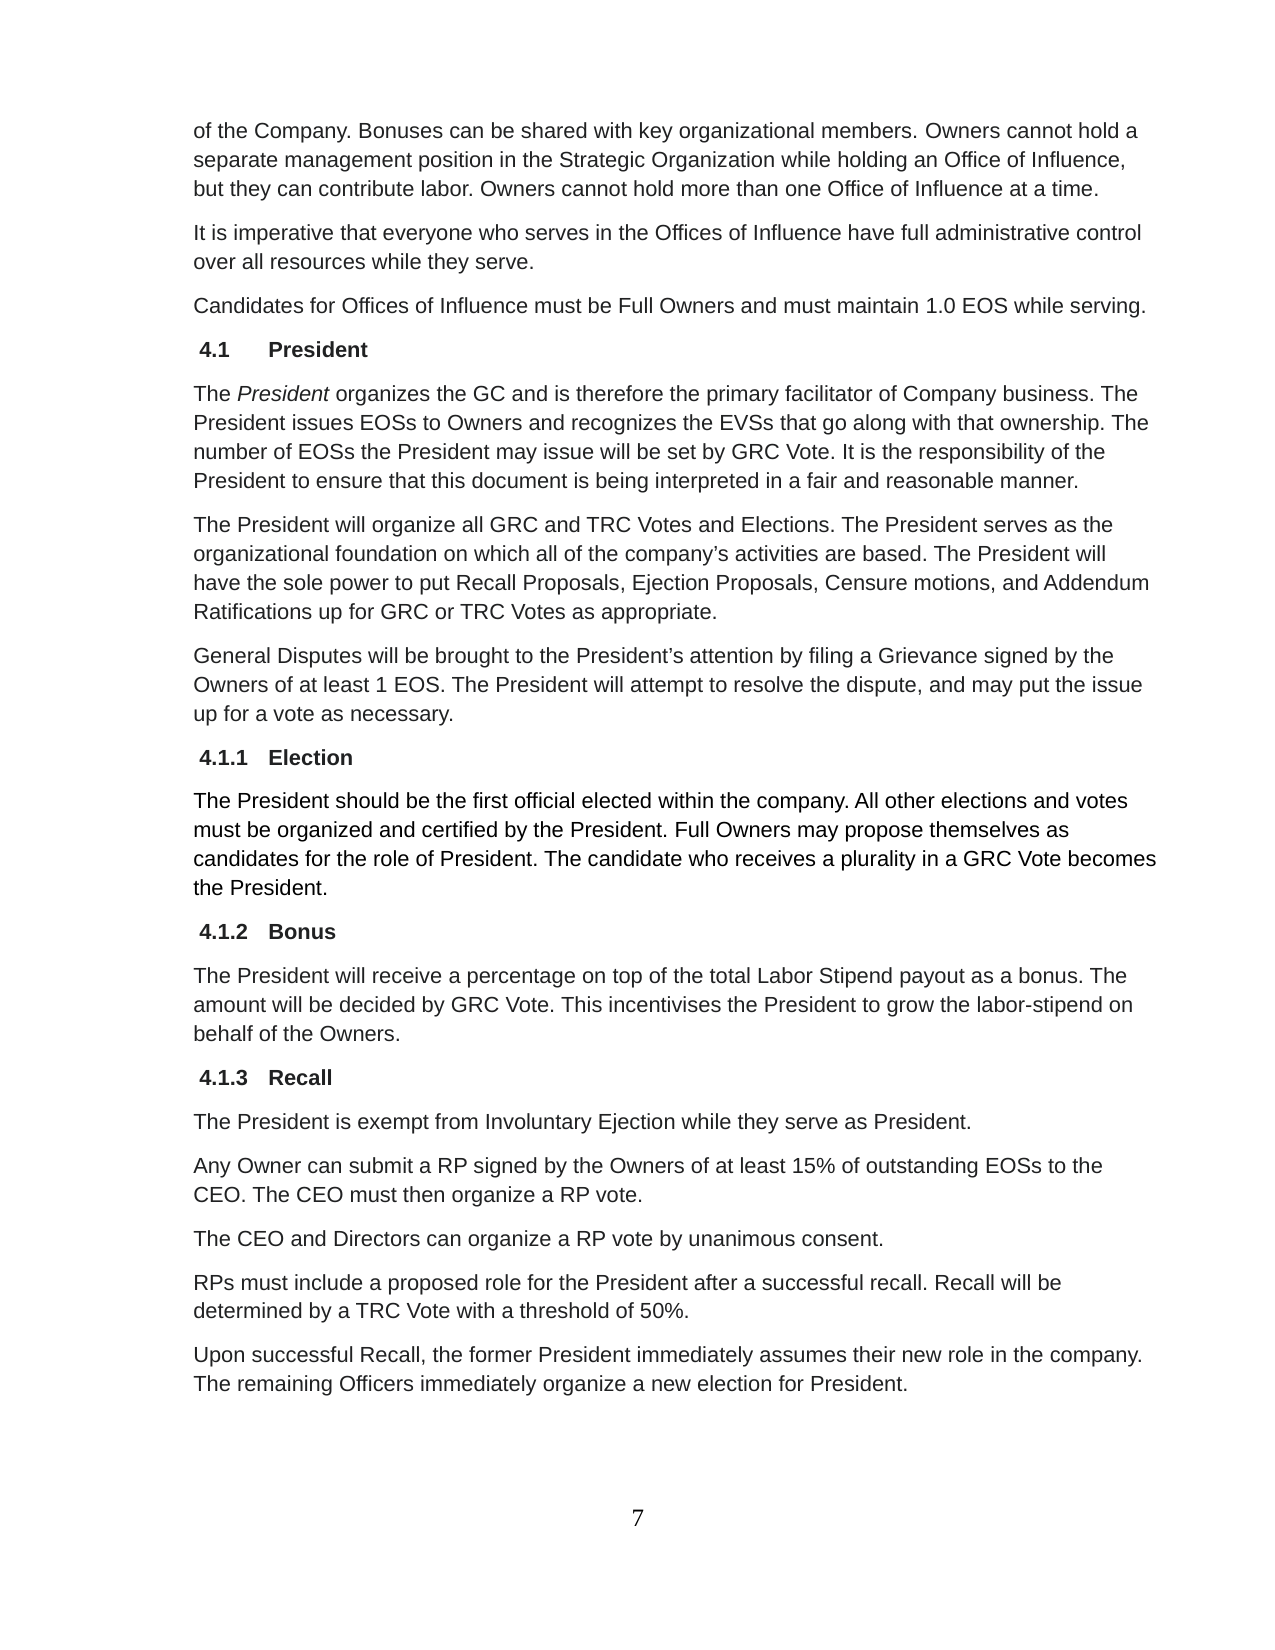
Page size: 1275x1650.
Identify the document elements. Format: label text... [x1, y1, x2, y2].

list The President should be the first official elected within the company. All other elections and votes must be organized and certified by the President. Full Owners may propose themselves as candidates for the role of President. The candidate who receives a plurality in a GRC Vote becomes the President. [193, 788, 1157, 900]
list The CEO and Directors can organize a RP vote by unanimous consent. [156, 1225, 1157, 1251]
subtitle Election [193, 744, 1157, 769]
list Upon successful Recall, the former President immediately assumes their new role in the company. The remaining Officers immediately organize a new election for President. [156, 1342, 1157, 1396]
list It is imperative that everyone who serves in the Offices of Influence have full administrative control over all resources while they serve. [118, 220, 1157, 274]
subtitle Recall [193, 1064, 1157, 1090]
list Candidates for Offices of Influence must be Full Owners and must maintain 1.0 EOS while serving. [118, 293, 1157, 318]
list The President will organize all GRC and TRC Votes and Elections. The President serves as the organizational foundation on which all of the company’s activities are based. The President will have the sole power to put Recall Proposals, Ejection Proposals, Censure motions, and Addendum Ratifications up for GRC or TRC Votes as appropriate. [156, 512, 1157, 624]
subtitle Bonus [193, 919, 1157, 944]
list General Disputes will be brought to the President’s attention by filing a Grievance signed by the Owners of at least 1 EOS. The President will attempt to resolve the dispute, and may put the issue up for a vote as necessary. [156, 642, 1157, 726]
list The President organizes the GC and is therefore the primary facilitator of Company business. The President issues EOSs to Owners and recognizes the EVSs that go along with that ownership. The number of EOSs the President may issue will be set by GRC Vote. It is the responsibility of the President to ensure that this document is being interpreted in a fair and reasonable manner. [156, 381, 1157, 493]
list of the Company. Bonuses can be shared with key organizational members. Owners cannot hold a separate management position in the Strategic Organization while holding an Office of Influence, but they can contribute labor. Owners cannot hold more than one Office of Influence at a time. [118, 118, 1157, 201]
subtitle President [193, 337, 1157, 362]
list The President is exempt from Involuntary Ejection while they serve as President. [156, 1108, 1157, 1134]
list RPs must include a proposed role for the President after a successful recall. Recall will be determined by a TRC Vote with a threshold of 50%. [156, 1269, 1157, 1323]
list The President will receive a percentage on top of the total Labor Stipend payout as a bonus. The amount will be decided by GRC Vote. This incentivises the President to grow the labor-stipend on behalf of the Owners. [193, 963, 1157, 1046]
list Any Owner can submit a RP signed by the Owners of at least 15% of outstanding EOSs to the CEO. The CEO must then organize a RP vote. [156, 1152, 1157, 1207]
